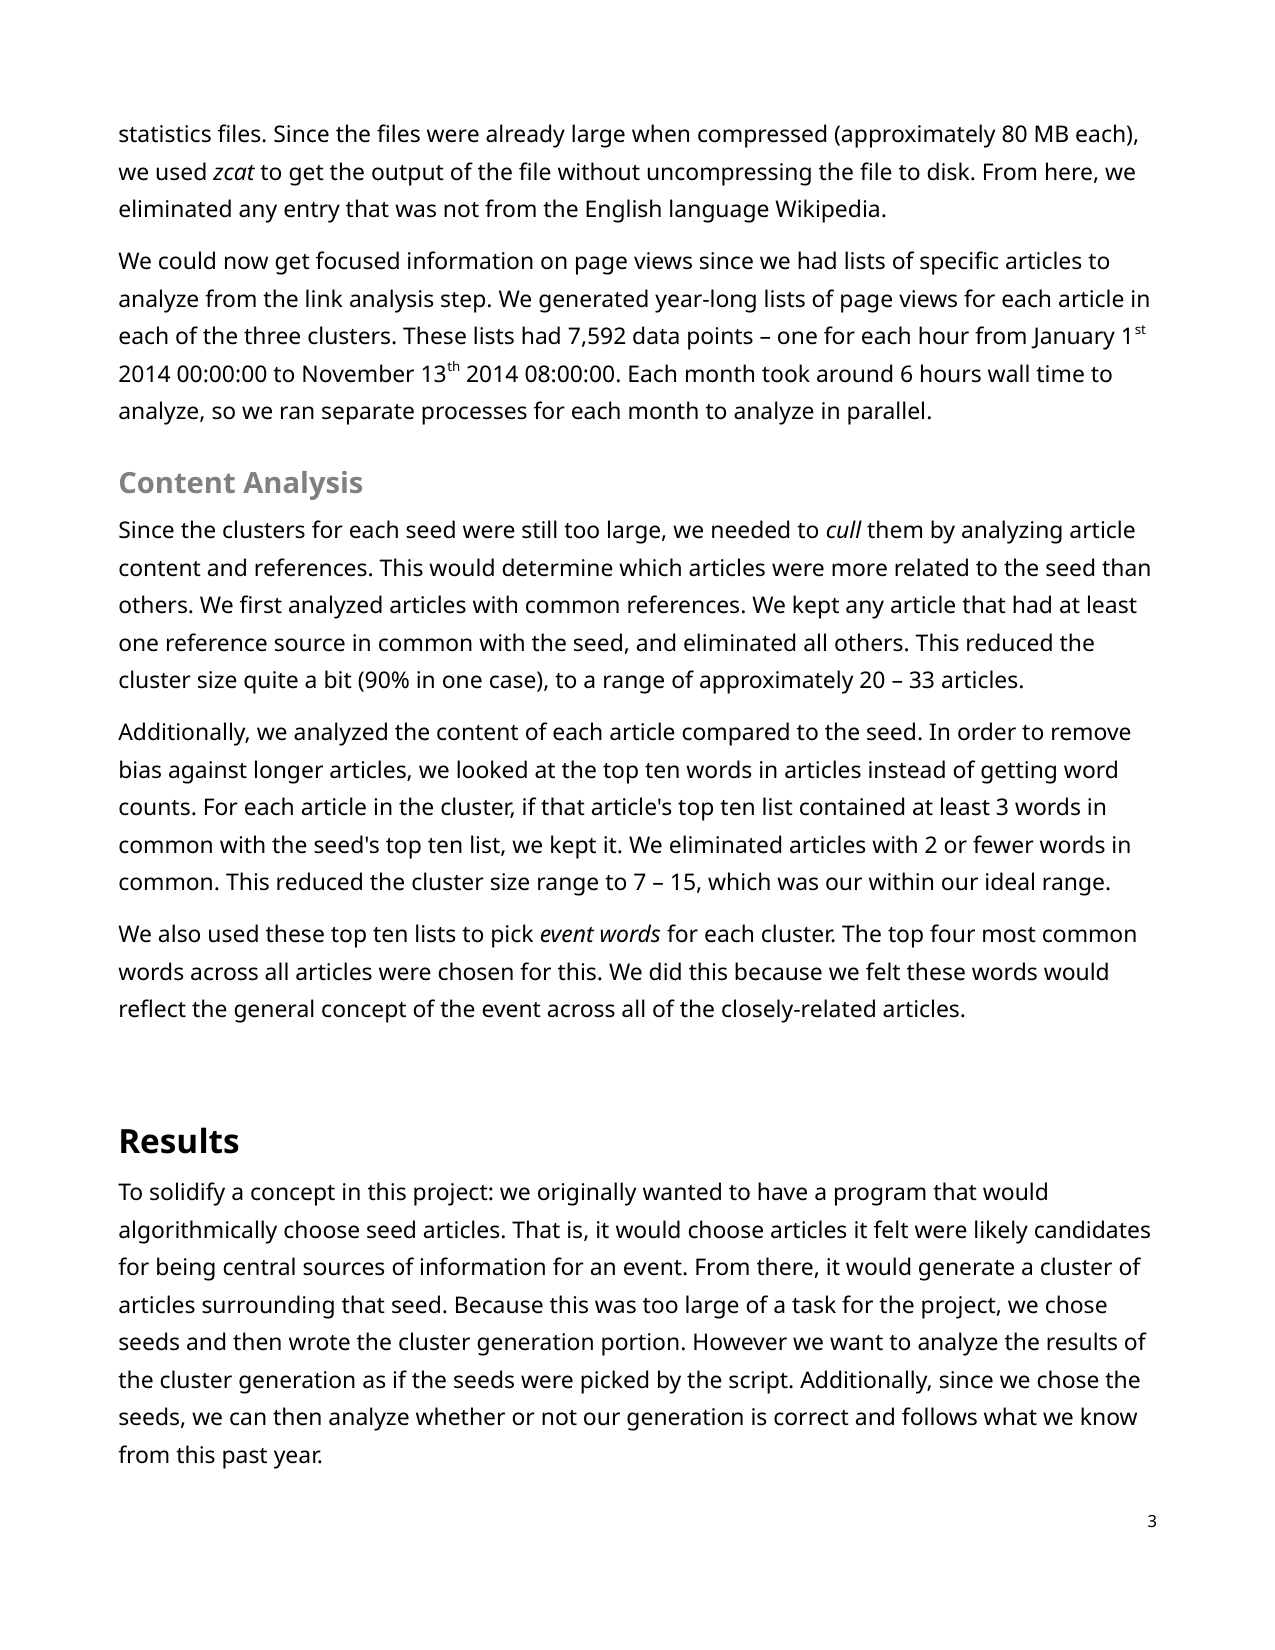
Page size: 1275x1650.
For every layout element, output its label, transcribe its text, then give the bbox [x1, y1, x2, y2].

text Since the clusters for each seed were still too large, we needed to cull them by analyzing article content and references. This would determine which articles were more related to the seed than others. We first analyzed articles with common references. We kept any article that had at least one reference source in common with the seed, and eliminated all others. This reduced the cluster size quite a bit (90% in one case), to a range of approximately 20 – 33 articles. [118, 514, 1157, 695]
subtitle Content Analysis [118, 462, 1157, 502]
text Additionally, we analyzed the content of each article compared to the seed. In order to remove bias against longer articles, we looked at the top ten words in articles instead of getting word counts. For each article in the cluster, if that article's top ten list contained at least 3 words in common with the seed's top ten list, we kept it. We eliminated articles with 2 or fewer words in common. This reduced the cluster size range to 7 – 15, which was our within our ideal range. [118, 716, 1157, 897]
text statistics files. Since the files were already large when compressed (approximately 80 MB each), we used zcat to get the output of the file without uncompressing the file to disk. From here, we eliminated any entry that was not from the English language Wikipedia. [118, 118, 1157, 224]
subtitle Results [118, 1118, 1157, 1164]
text To solidify a concept in this project: we originally wanted to have a program that would algorithmically choose seed articles. That is, it would choose articles it felt were likely candidates for being central sources of information for an event. From there, it would generate a cluster of articles surrounding that seed. Because this was too large of a task for the project, we chose seeds and then wrote the cluster generation portion. However we want to analyze the results of the cluster generation as if the seeds were picked by the script. Additionally, since we chose the seeds, we can then analyze whether or not our generation is correct and follows what we know from this past year. [118, 1176, 1157, 1470]
text We also used these top ten lists to pick event words for each cluster. The top four most common words across all articles were chosen for this. We did this because we felt these words would reflect the general concept of the event across all of the closely-related articles. [118, 918, 1157, 1024]
text We could now get focused information on page views since we had lists of specific articles to analyze from the link analysis step. We generated year-long lists of page views for each article in each of the three clusters. These lists had 7,592 data points – one for each hour from January 1st 2014 00:00:00 to November 13th 2014 08:00:00. Each month took around 6 hours wall time to analyze, so we ran separate processes for each month to analyze in parallel. [118, 245, 1157, 426]
